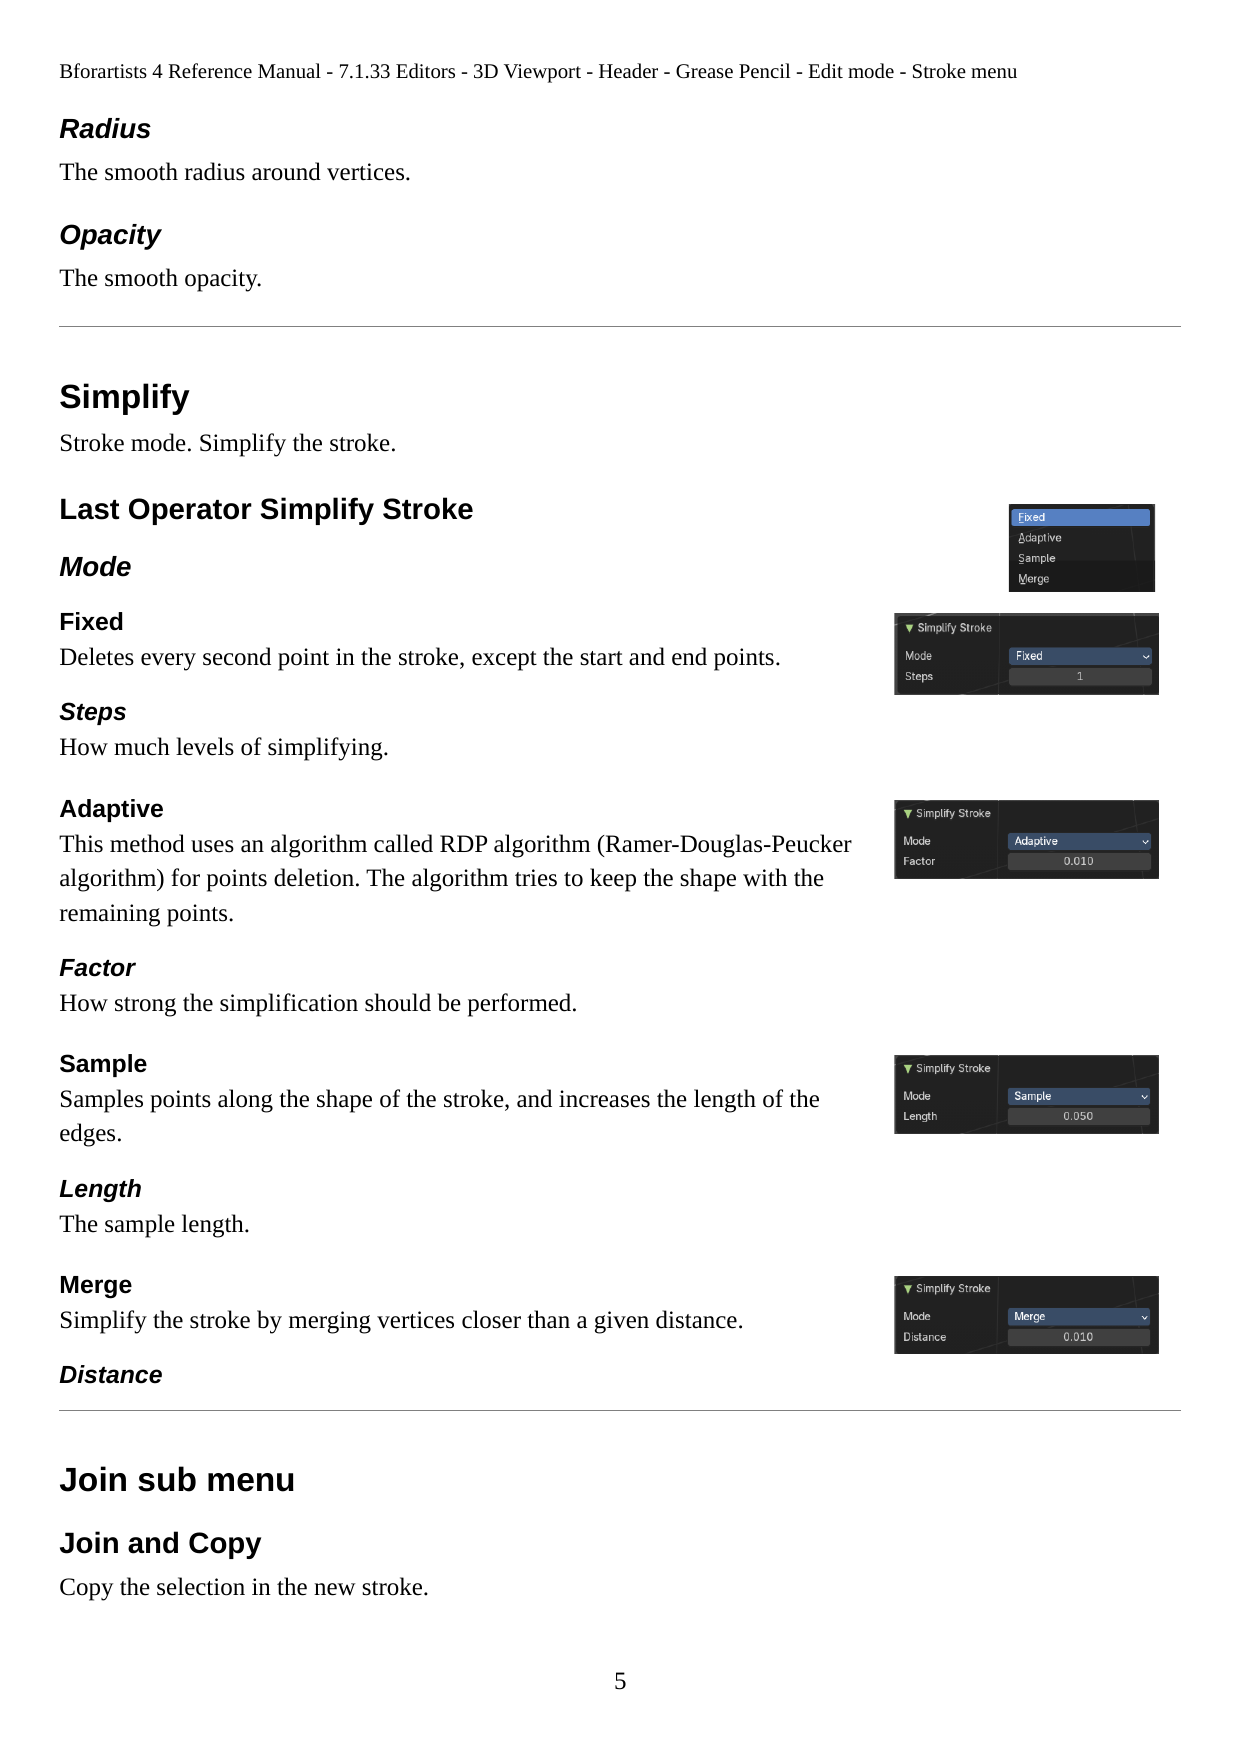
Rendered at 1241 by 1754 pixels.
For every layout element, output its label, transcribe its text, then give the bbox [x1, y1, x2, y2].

subtitle Opacity [59, 218, 1181, 250]
text How much levels of simplifying. [59, 732, 1181, 761]
picture [894, 800, 1159, 879]
picture [894, 1055, 1159, 1134]
subtitle Distance [59, 1360, 1181, 1389]
text Simplify the stroke by merging vertices closer than a given distance. [59, 1305, 894, 1334]
picture [1008, 504, 1156, 592]
subtitle Simplify [59, 377, 1181, 416]
subtitle Length [59, 1174, 1181, 1202]
text The sample length. [59, 1209, 1181, 1237]
subtitle Merge [59, 1270, 1181, 1299]
text The smooth opacity. [59, 263, 1181, 292]
picture [894, 613, 1159, 695]
text Stroke mode. Simplify the stroke. [59, 428, 1181, 457]
text This method uses an algorithm called RDP algorithm (Ramer-Douglas-Peucker algorithm) for points deletion. The algorithm tries to keep the shape with the remaining points. [59, 829, 1181, 926]
picture [894, 1276, 1159, 1354]
subtitle Steps [59, 697, 1181, 726]
text Deletes every second point in the stroke, except the start and end points. [59, 642, 894, 671]
text The smooth radius around vertices. [59, 157, 1181, 186]
subtitle [1156, 551, 1181, 582]
subtitle Factor [59, 953, 1181, 981]
text Copy the selection in the new stroke. [59, 1572, 1181, 1601]
subtitle Sample [59, 1049, 1181, 1078]
subtitle Last Operator Simplify Stroke [59, 492, 1181, 526]
text Samples points along the shape of the stroke, and increases the length of the edges. [59, 1084, 1181, 1147]
subtitle Join and Copy [59, 1526, 1181, 1559]
text How strong the simplification should be performed. [59, 988, 1181, 1016]
subtitle Mode [59, 551, 1008, 582]
subtitle Join sub menu [59, 1460, 1181, 1499]
subtitle Radius [59, 113, 1181, 144]
subtitle Adaptive [59, 794, 1181, 822]
subtitle Fixed [59, 607, 1181, 636]
